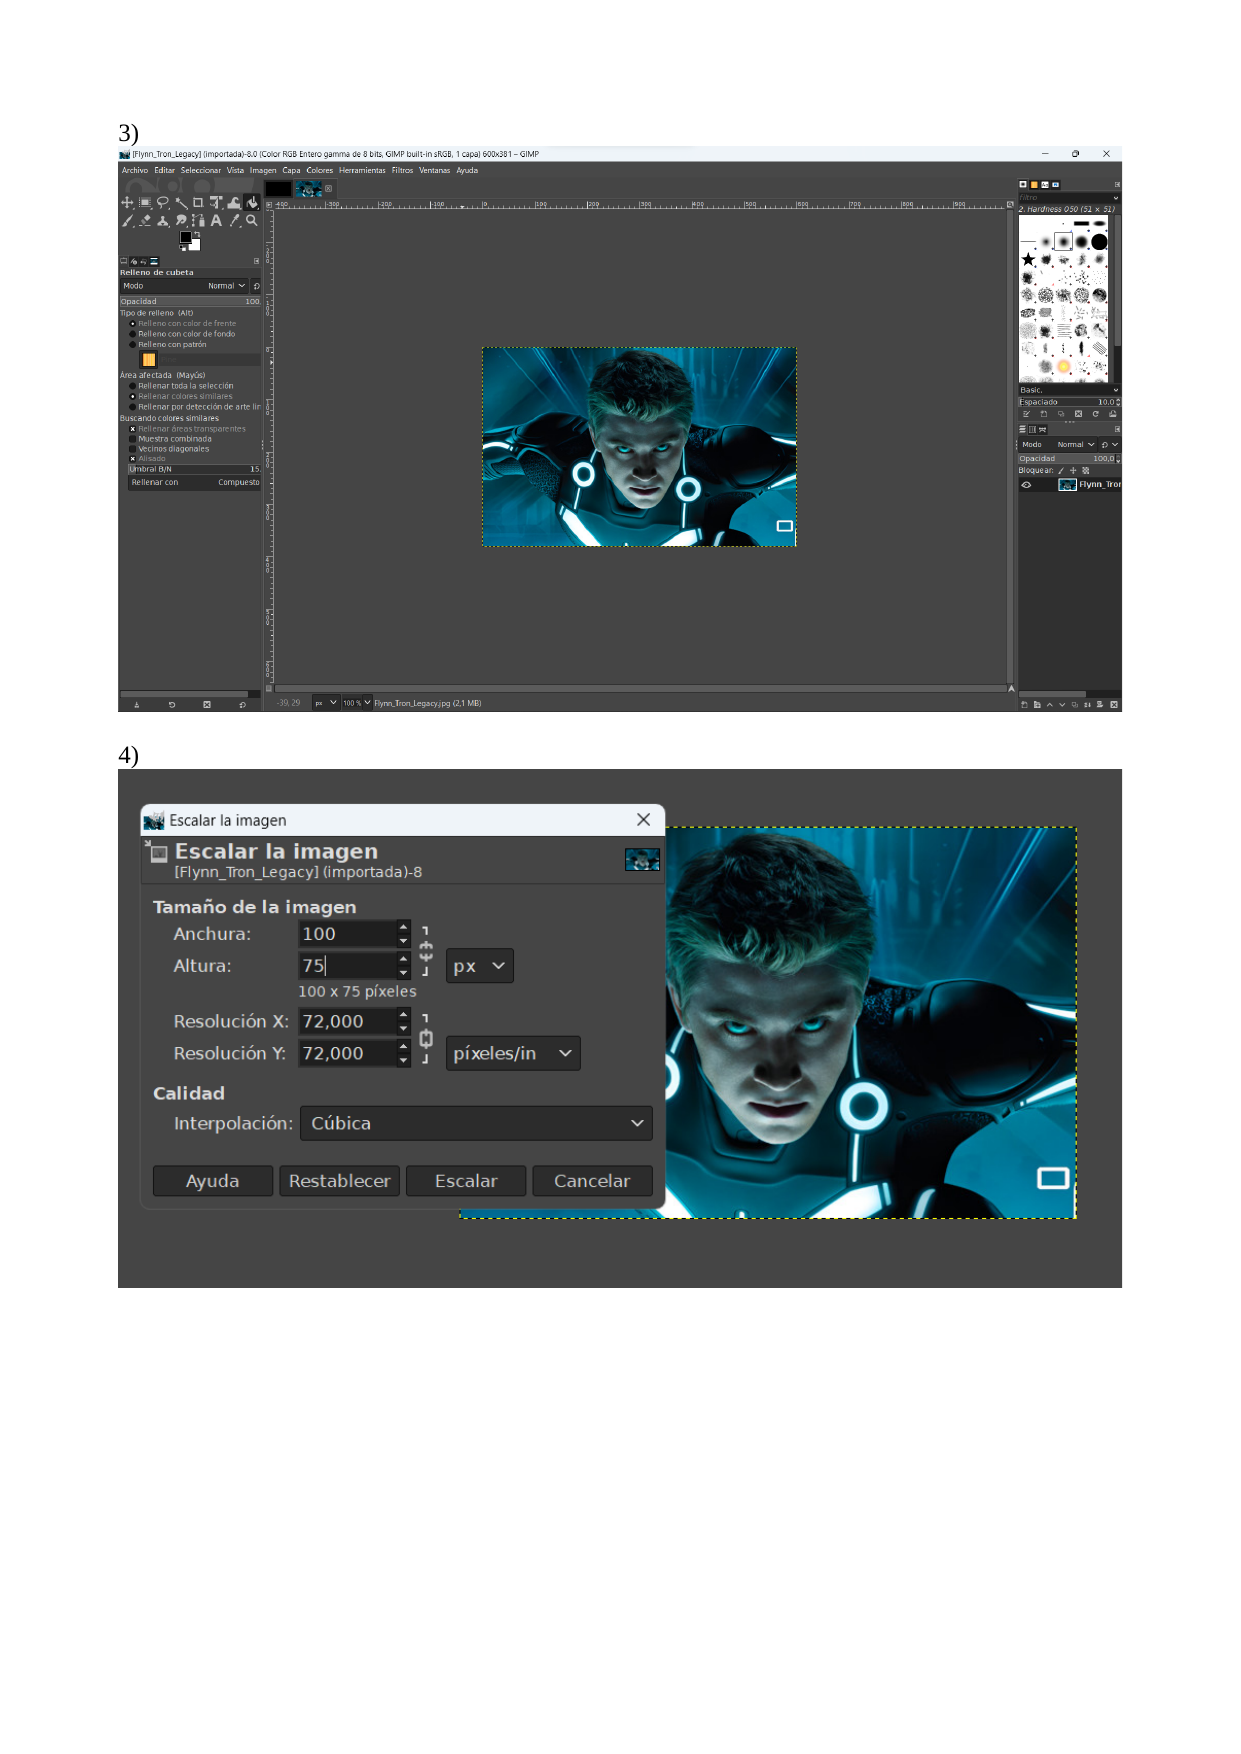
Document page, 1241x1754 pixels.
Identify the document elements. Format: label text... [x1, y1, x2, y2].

picture [118, 146, 1123, 712]
picture [118, 769, 1123, 1288]
text 4) [118, 740, 1122, 769]
text 3) [118, 118, 1122, 146]
